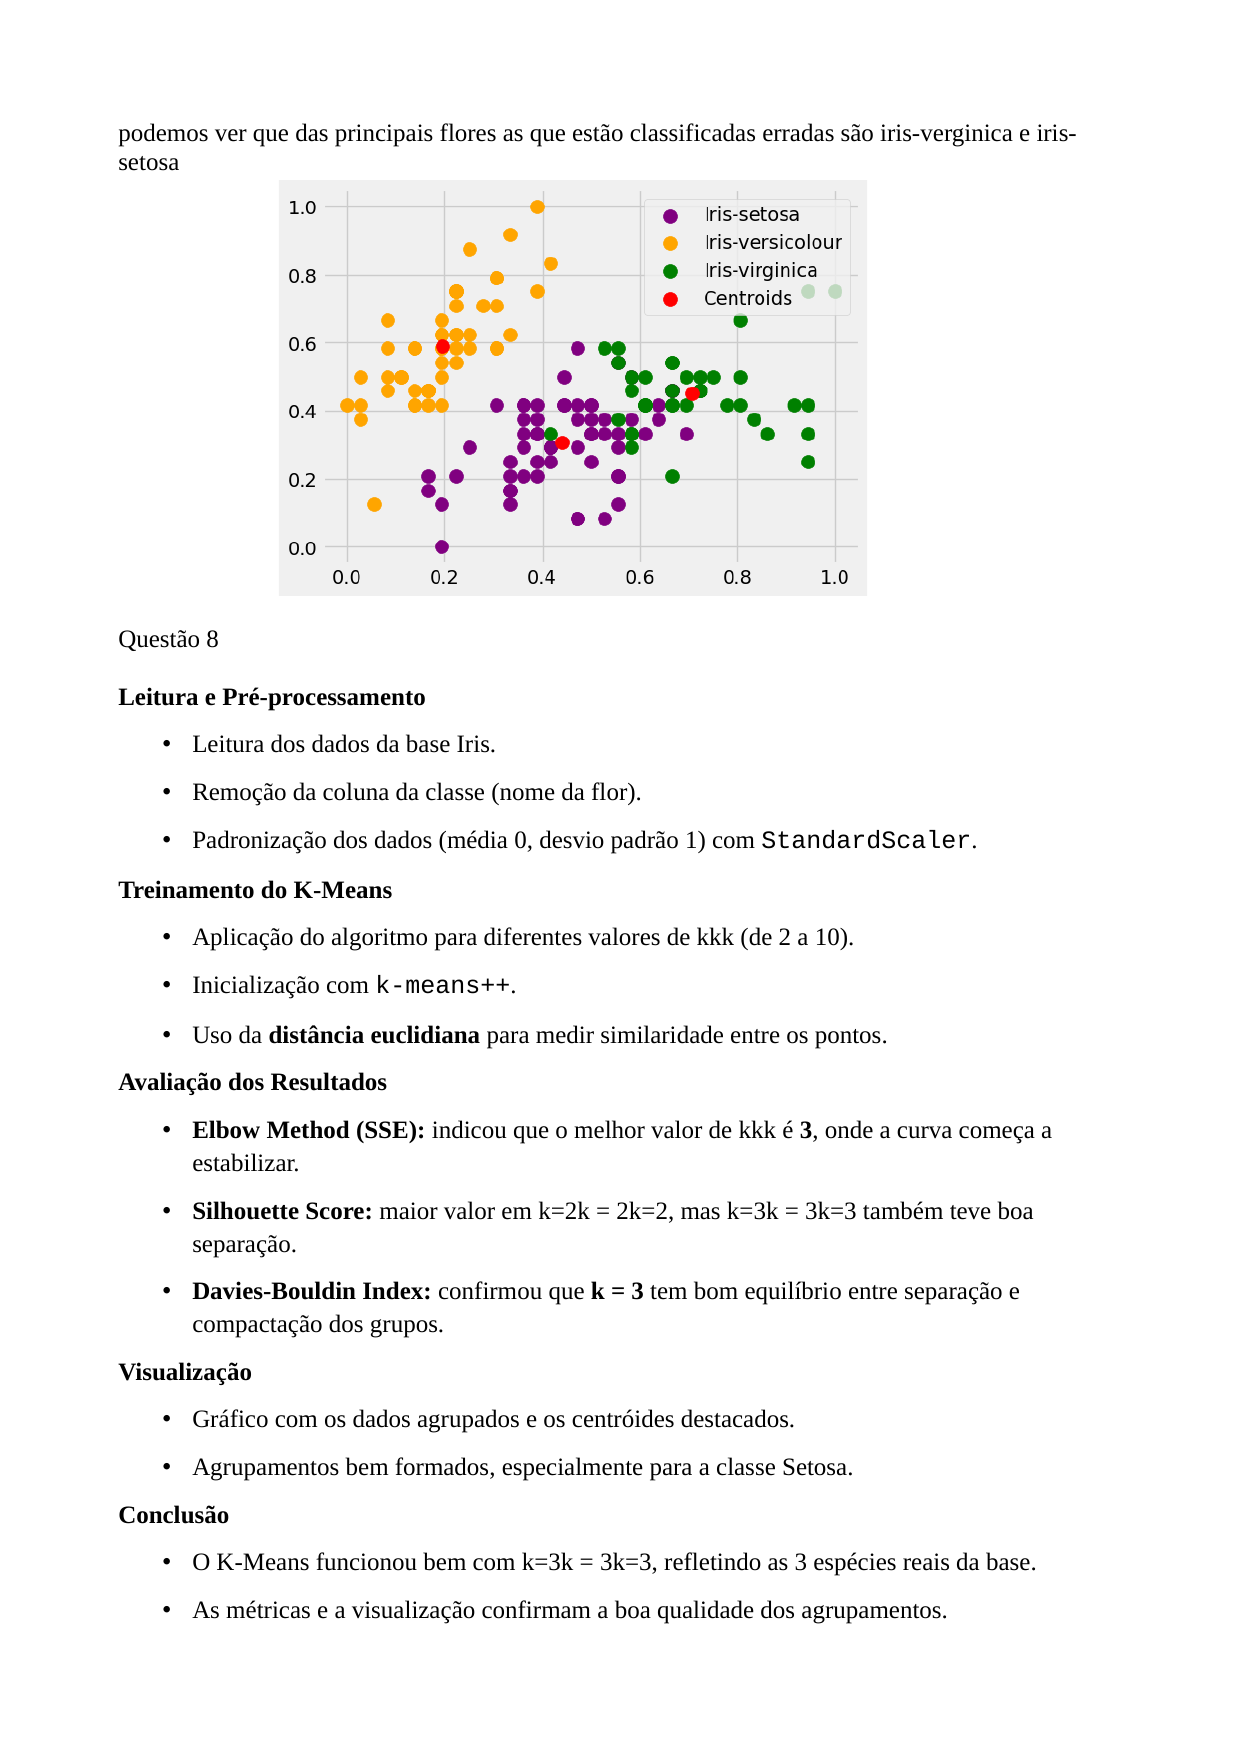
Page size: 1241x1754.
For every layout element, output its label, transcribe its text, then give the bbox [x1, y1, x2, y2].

list Inicialização com k-means++. [162, 970, 1122, 1001]
list Leitura dos dados da base Iris. [162, 729, 1122, 758]
list Gráfico com os dados agrupados e os centróides destacados. [162, 1404, 1122, 1433]
picture [278, 180, 868, 596]
list Padronização dos dados (média 0, desvio padrão 1) com StandardScaler. [162, 825, 1122, 856]
list O K-Means funcionou bem com k=3k = 3k=3, refletindo as 3 espécies reais da base. [162, 1547, 1122, 1576]
list Aplicação do algoritmo para diferentes valores de kkk (de 2 a 10). [162, 922, 1122, 951]
list As métricas e a visualização confirmam a boa qualidade dos agrupamentos. [162, 1595, 1122, 1624]
list Elbow Method (SSE): indicou que o melhor valor de kkk é 3, onde a curva começa a estabilizar. [162, 1115, 1122, 1177]
text Leitura e Pré-processamento [118, 682, 1122, 711]
list Remoção da coluna da classe (nome da flor). [162, 777, 1122, 806]
list Davies-Bouldin Index: confirmou que k = 3 tem bom equilíbrio entre separação e compactação dos grupos. [162, 1276, 1122, 1338]
text Conclusão [118, 1500, 1122, 1528]
text Visualização [118, 1357, 1122, 1386]
text podemos ver que das principais flores as que estão classificadas erradas são iris-verginica e iris-setosa [118, 118, 1122, 176]
text Treinamento do K-Means [118, 875, 1122, 903]
text Questão 8 [118, 624, 1122, 653]
list Silhouette Score: maior valor em k=2k = 2k=2, mas k=3k = 3k=3 também teve boa separação. [162, 1196, 1122, 1257]
list Agrupamentos bem formados, especialmente para a classe Setosa. [162, 1452, 1122, 1481]
text Avaliação dos Resultados [118, 1067, 1122, 1096]
list Uso da distância euclidiana para medir similaridade entre os pontos. [162, 1020, 1122, 1049]
